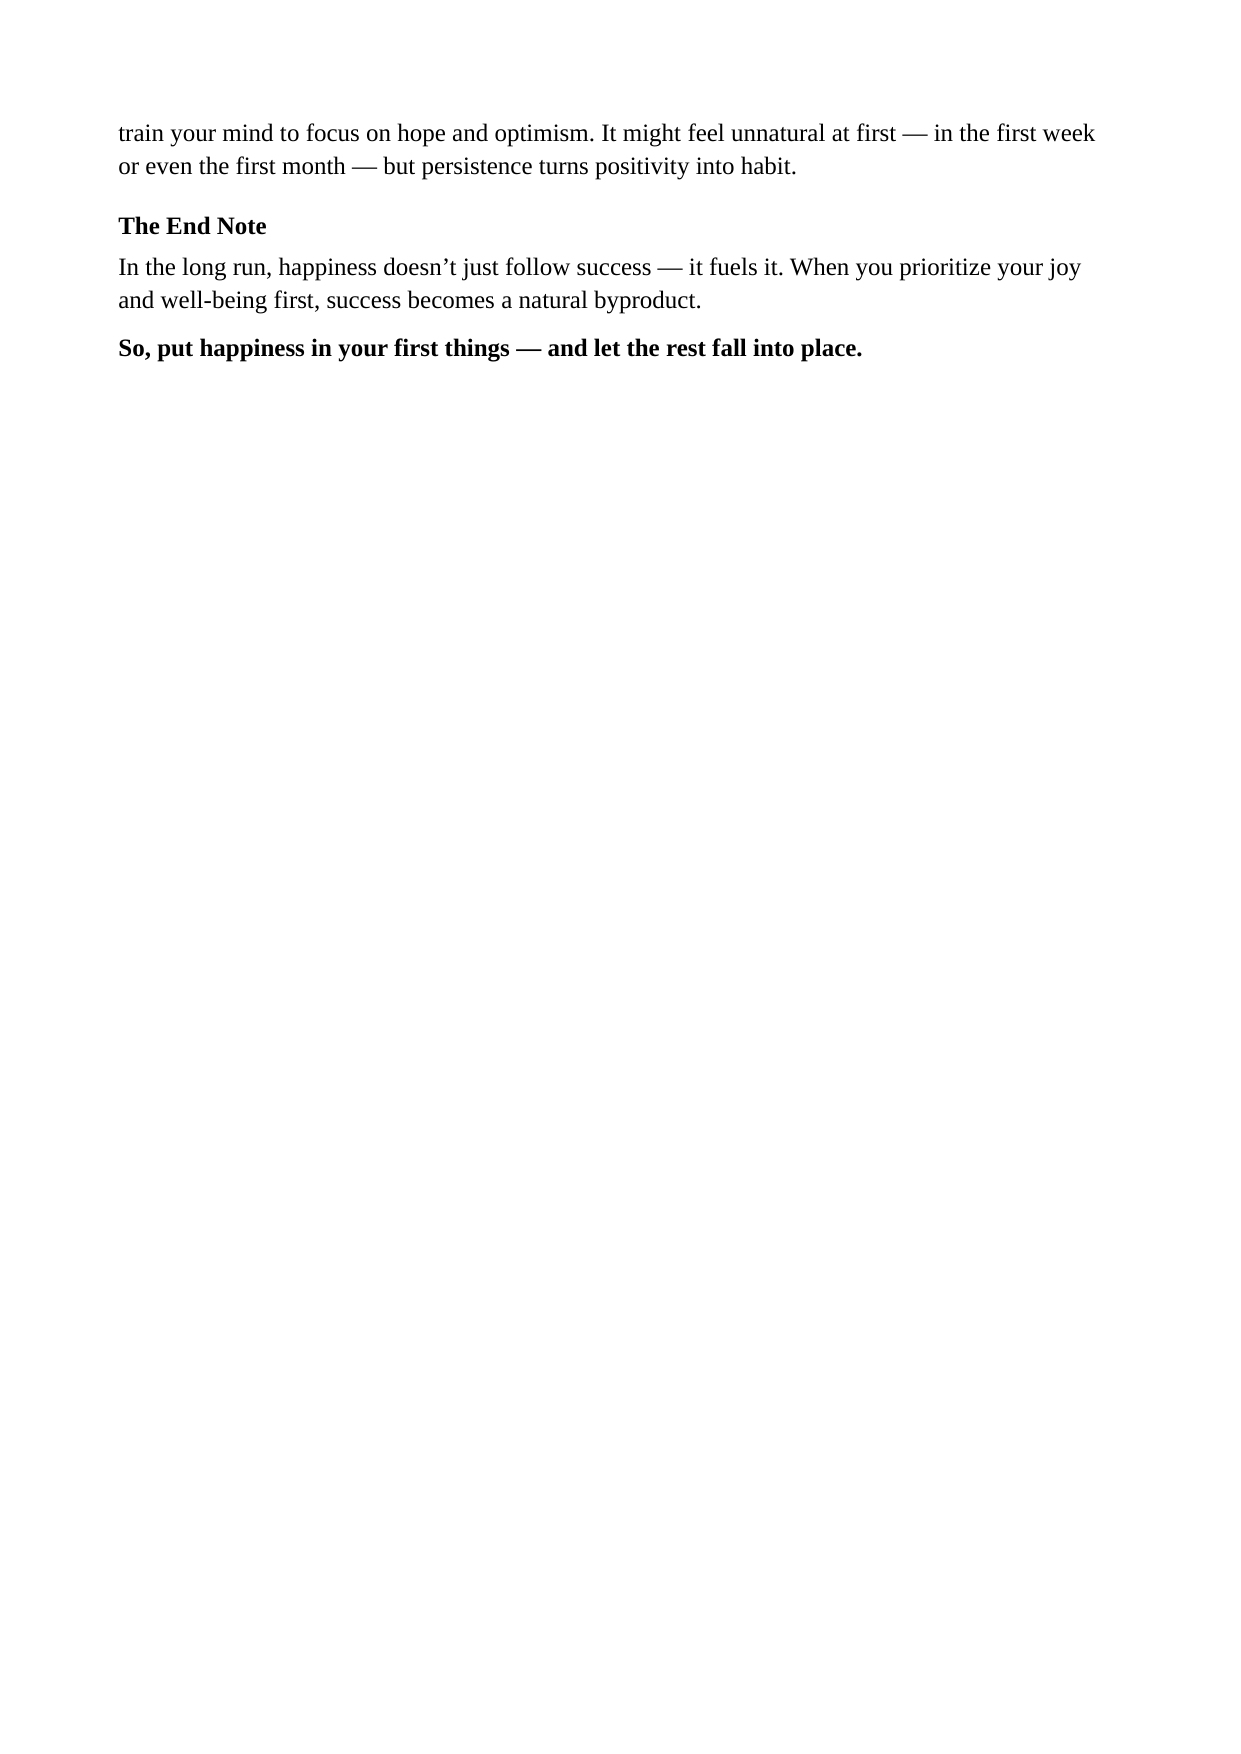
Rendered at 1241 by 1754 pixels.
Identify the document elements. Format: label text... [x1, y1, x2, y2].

table_header train your mind to focus on hope and optimism. It might feel unnatural at first — in the first week or even the first month — but persistence turns positivity into habit. The End Note In the long run, happiness doesn’t just follow success — it fuels it. When you prioritize your joy and well-being first, success becomes a natural byproduct. So, put happiness in your first things — and let the rest fall into place. [118, 118, 1122, 409]
